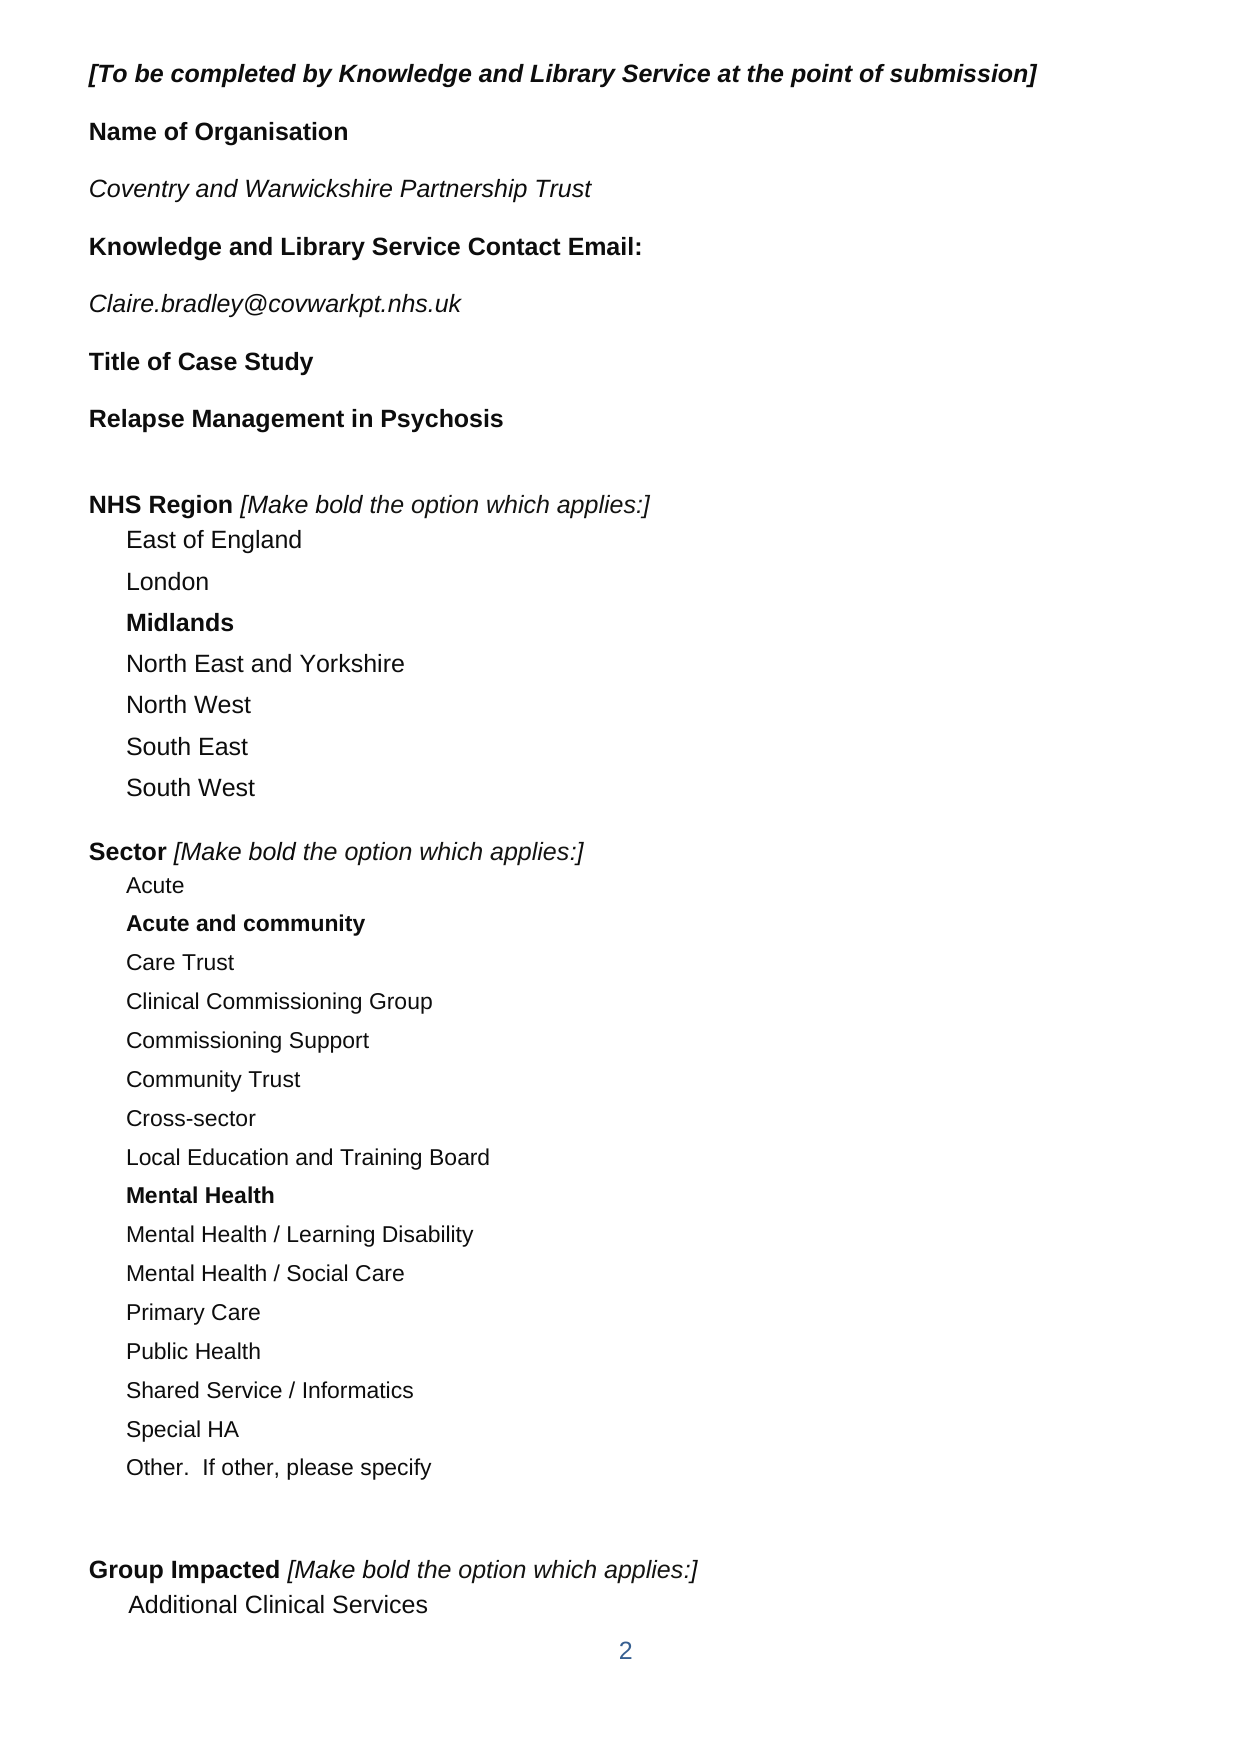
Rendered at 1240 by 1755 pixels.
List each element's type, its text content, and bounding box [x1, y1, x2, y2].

text East of England [126, 525, 1151, 554]
text Knowledge and Library Service Contact Email: [89, 232, 1151, 260]
text Clinical Commissioning Group [126, 988, 1151, 1014]
text Title of Case Study [89, 347, 1151, 375]
text Mental Health / Social Care [126, 1260, 1151, 1286]
text Commissioning Support [126, 1027, 1151, 1053]
text Special HA [126, 1416, 1151, 1442]
text Community Trust [126, 1066, 1151, 1092]
text Care Trust [126, 949, 1151, 976]
text [To be completed by Knowledge and Library Service at the point of submission] [89, 59, 1151, 88]
text South East [126, 732, 1151, 760]
text Public Health [126, 1338, 1151, 1364]
text Additional Clinical Services [128, 1589, 1151, 1618]
text Mental Health / Learning Disability [126, 1221, 1151, 1248]
text Acute and community [126, 910, 1151, 937]
text Claire.bradley@covwarkpt.nhs.uk [89, 289, 1151, 318]
text Cross-sector [126, 1105, 1151, 1131]
text Shared Service / Informatics [126, 1377, 1151, 1403]
text Relapse Management in Psychosis [89, 404, 1151, 433]
text South West [126, 773, 1151, 802]
text Group Impacted [Make bold the option which applies:] [89, 1554, 1151, 1583]
text Primary Care [126, 1299, 1151, 1325]
text North West [126, 690, 1151, 719]
text NHS Region [Make bold the option which applies:] [89, 490, 1151, 519]
text Midlands [126, 608, 1151, 637]
text Sector [Make bold the option which applies:] [89, 837, 1151, 865]
text Coventry and Warwickshire Partnership Trust [89, 174, 1151, 203]
text Name of Organisation [89, 117, 1151, 145]
text Mental Health [126, 1182, 1151, 1209]
text London [126, 567, 1151, 595]
text Other. If other, please specify [126, 1454, 1151, 1481]
text North East and Yorkshire [126, 649, 1151, 678]
text Local Education and Training Board [126, 1143, 1151, 1170]
text Acute [126, 872, 1151, 898]
